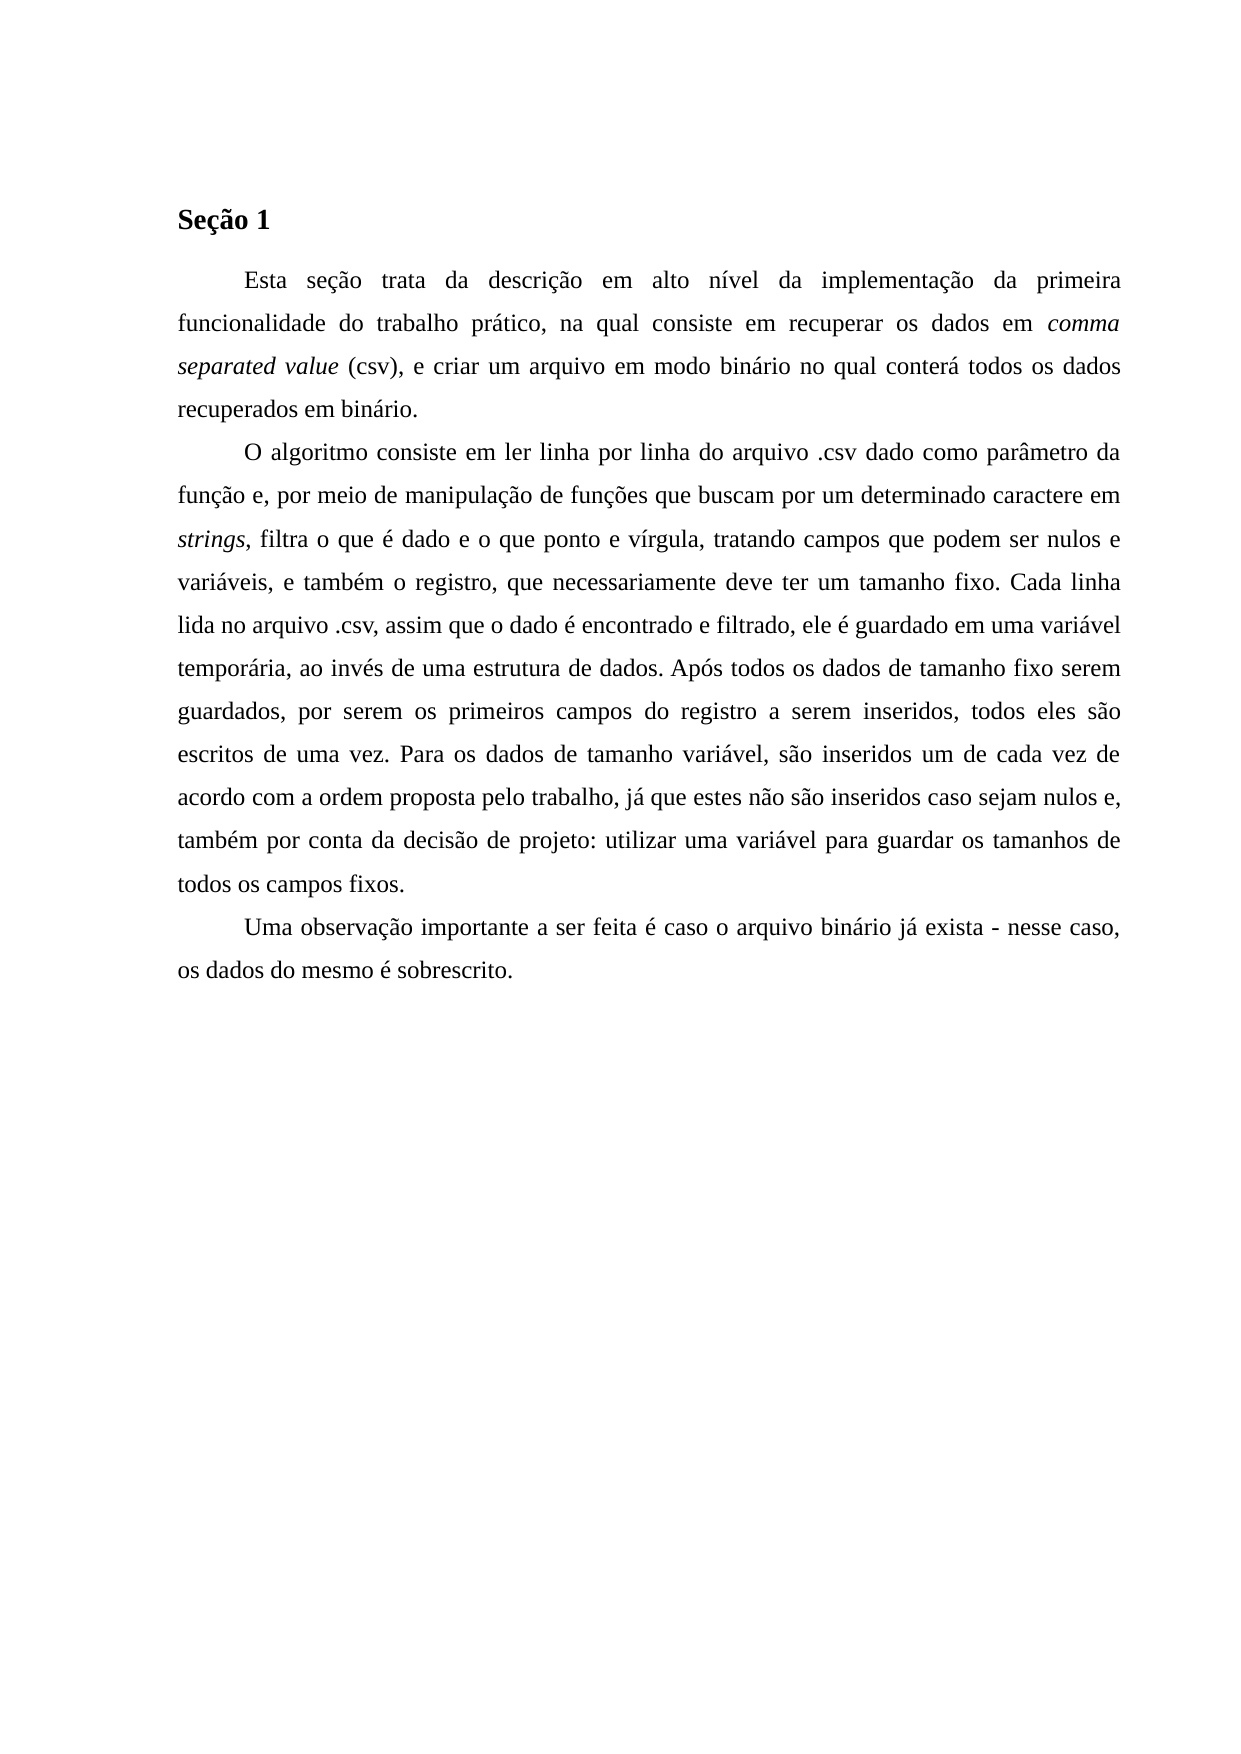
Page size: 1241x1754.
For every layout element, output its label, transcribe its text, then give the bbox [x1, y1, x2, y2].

text O algoritmo consiste em ler linha por linha do arquivo .csv dado como parâmetro da função e, por meio de manipulação de funções que buscam por um determinado caractere em strings, filtra o que é dado e o que ponto e vírgula, tratando campos que podem ser nulos e variáveis, e também o registro, que necessariamente deve ter um tamanho fixo. Cada linha lida no arquivo .csv, assim que o dado é encontrado e filtrado, ele é guardado em uma variável temporária, ao invés de uma estrutura de dados. Após todos os dados de tamanho fixo serem guardados, por serem os primeiros campos do registro a serem inseridos, todos eles são escritos de uma vez. Para os dados de tamanho variável, são inseridos um de cada vez de acordo com a ordem proposta pelo trabalho, já que estes não são inseridos caso sejam nulos e, também por conta da decisão de projeto: utilizar uma variável para guardar os tamanhos de todos os campos fixos. [177, 437, 1122, 897]
title Seção 1 [177, 202, 1122, 236]
text Uma observação importante a ser feita é caso o arquivo binário já exista - nesse caso, os dados do mesmo é sobrescrito. [177, 912, 1122, 984]
text Esta seção trata da descrição em alto nível da implementação da primeira funcionalidade do trabalho prático, na qual consiste em recuperar os dados em comma separated value (csv), e criar um arquivo em modo binário no qual conterá todos os dados recuperados em binário. [177, 265, 1122, 423]
